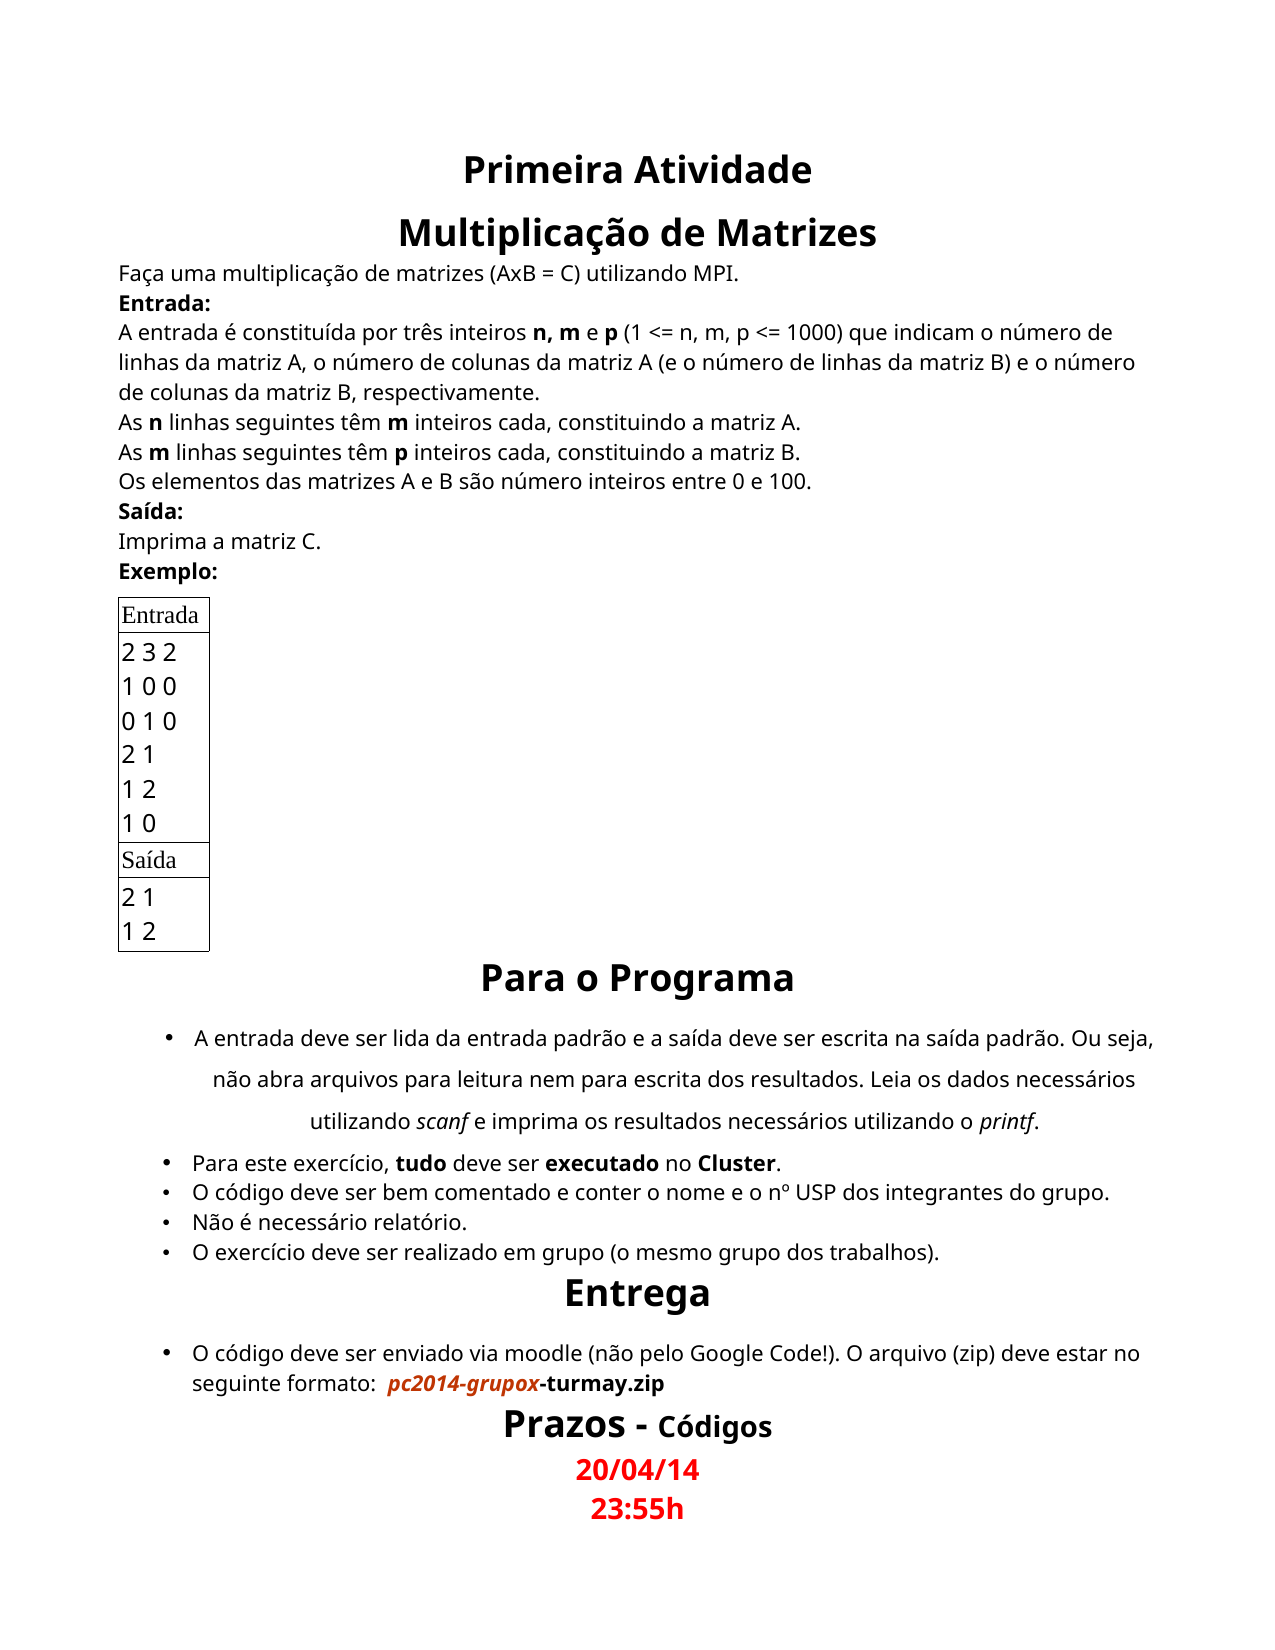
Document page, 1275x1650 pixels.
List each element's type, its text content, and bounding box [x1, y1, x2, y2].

table_cell 2 1 1 2 [119, 878, 209, 951]
text Multiplicação de Matrizes [118, 207, 1157, 258]
list Não é necessário relatório. [162, 1207, 1157, 1237]
text Faça uma multiplicação de matrizes (AxB = C) utilizando MPI. [118, 258, 1157, 287]
text Prazos - Códigos [118, 1398, 1157, 1449]
text As n linhas seguintes têm m inteiros cada, constituindo a matriz A. [118, 407, 1157, 436]
list O código deve ser bem comentado e conter o nome e o nº USP dos integrantes do grupo. [162, 1177, 1157, 1207]
list O código deve ser enviado via moodle (não pelo Google Code!). O arquivo (zip) deve estar no seguinte formato: pc2014-grupox-turmay.zip [162, 1338, 1157, 1398]
text 23:55h [118, 1488, 1157, 1528]
text Os elementos das matrizes A e B são número inteiros entre 0 e 100. [118, 466, 1157, 496]
text Entrada: [118, 287, 1157, 317]
text Saída: [118, 496, 1157, 526]
text Imprima a matriz C. [118, 526, 1157, 556]
list O exercício deve ser realizado em grupo (o mesmo grupo dos trabalhos). [162, 1237, 1157, 1267]
subtitle Primeira Atividade [118, 143, 1157, 194]
text 20/04/14 [118, 1449, 1157, 1488]
list A entrada deve ser lida da entrada padrão e a saída deve ser escrita na saída padrão. Ou seja, não abra arquivos para leitura nem para escrita dos resultados. Leia os dados necessários utilizando scanf e imprima os resultados necessários utilizando o printf. [162, 1023, 1157, 1136]
text Exemplo: [118, 556, 1157, 585]
table_header Entrada [119, 598, 209, 632]
text As m linhas seguintes têm p inteiros cada, constituindo a matriz B. [118, 436, 1157, 466]
table_cell Saída [119, 843, 209, 877]
text A entrada é constituída por três inteiros n, m e p (1 <= n, m, p <= 1000) que indicam o número de linhas da matriz A, o número de colunas da matriz A (e o número de linhas da matriz B) e o número de colunas da matriz B, respectivamente. [118, 317, 1157, 407]
text Para o Programa [118, 951, 1157, 1002]
table_cell 2 3 2 1 0 0 0 1 0 2 1 1 2 1 0 [119, 633, 209, 842]
text Entrega [118, 1267, 1157, 1318]
list Para este exercício, tudo deve ser executado no Cluster. [162, 1148, 1157, 1177]
